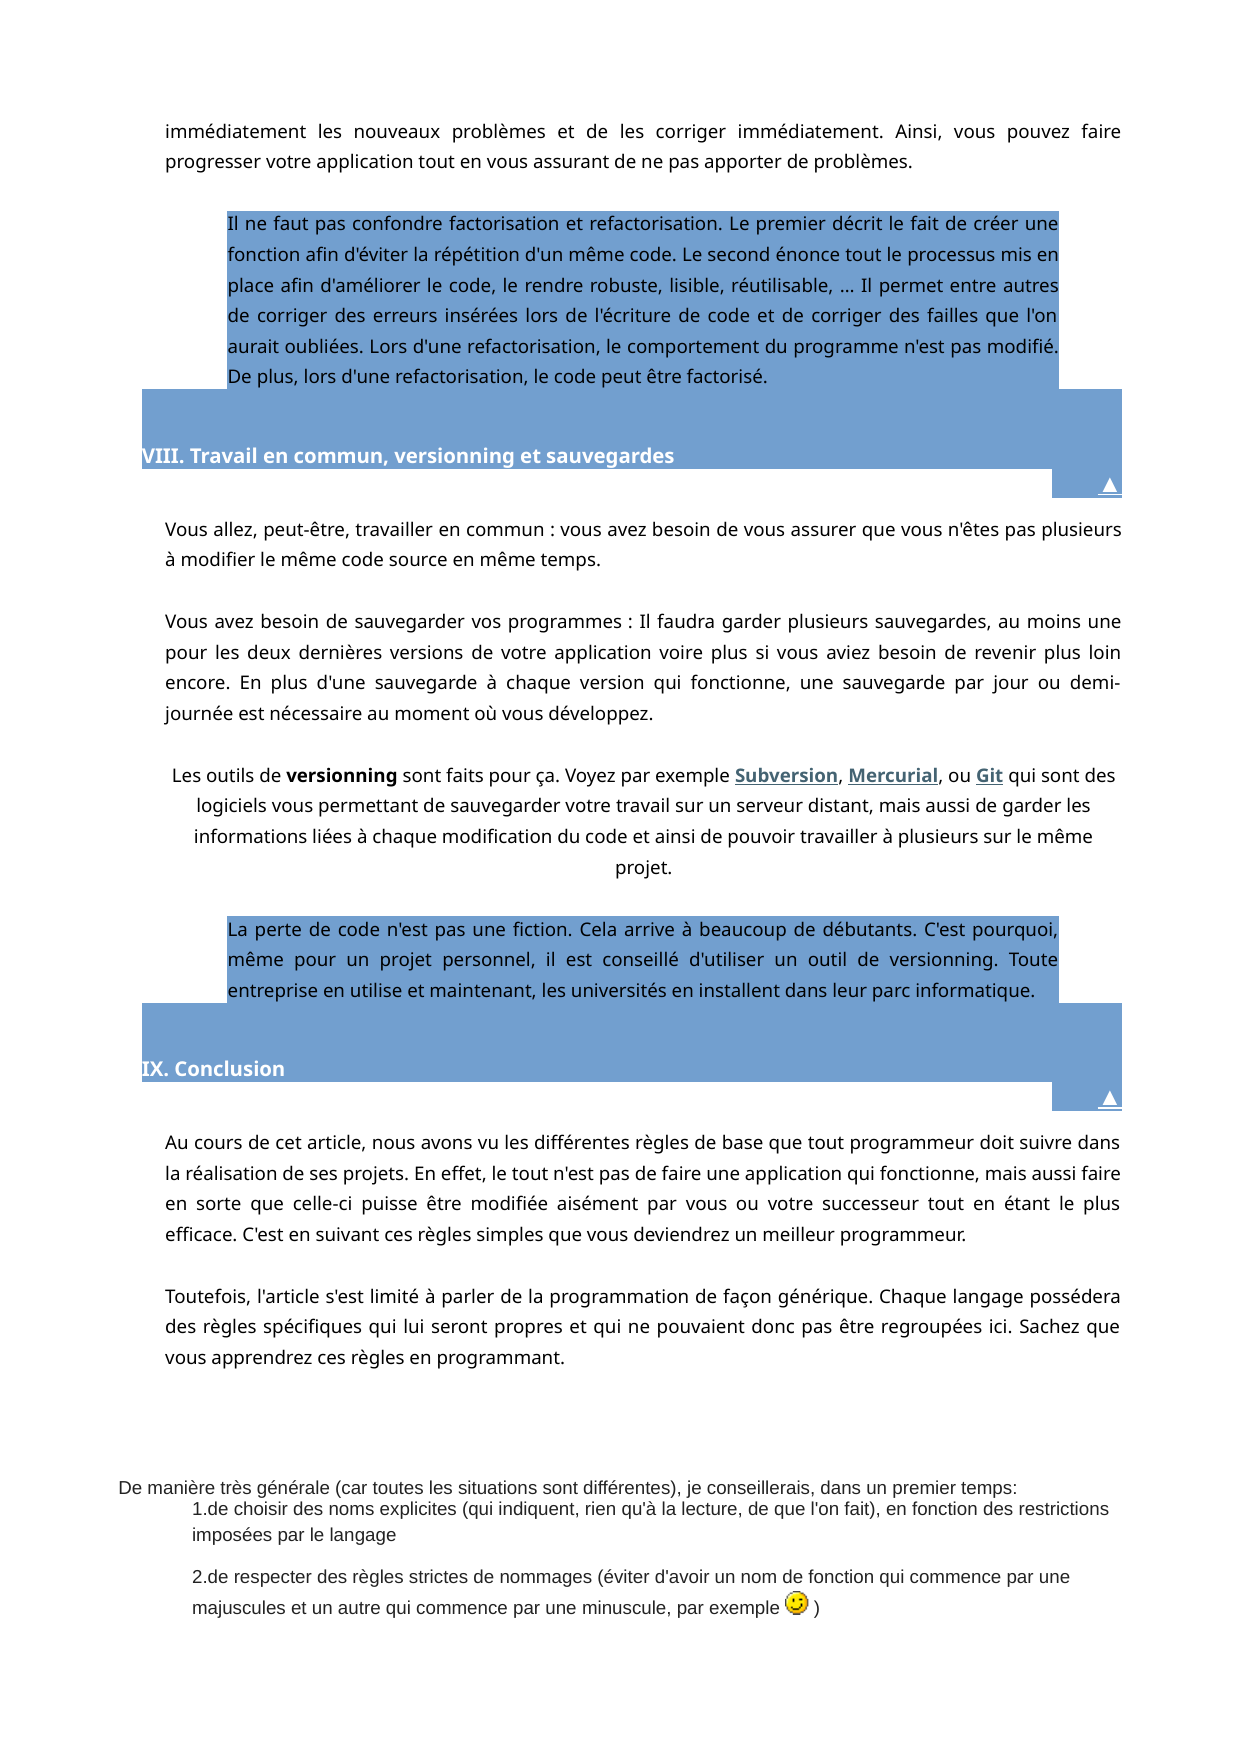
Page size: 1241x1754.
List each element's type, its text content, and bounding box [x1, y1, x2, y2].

text Il ne faut pas confondre factorisation et refactorisation. Le premier décrit le fait de créer une fonction afin d'éviter la répétition d'un même code. Le second énonce tout le processus mis en place afin d'améliorer le code, le rendre robuste, lisible, réutilisable, … Il permet entre autres de corriger des erreurs insérées lors de l'écriture de code et de corriger des failles que l'on aurait oubliées. Lors d'une refactorisation, le comportement du programme n'est pas modifié. De plus, lors d'une refactorisation, le code peut être factorisé. [227, 211, 1059, 389]
text ▲ [1052, 1082, 1122, 1111]
subtitle IX. Conclusion [142, 1054, 1122, 1082]
text Au cours de cet article, nous avons vu les différentes règles de base que tout programmeur doit suivre dans la réalisation de ses projets. En effet, le tout n'est pas de faire une application qui fonctionne, mais aussi faire en sorte que celle-ci puisse être modifiée aisément par vous ou votre successeur tout en étant le plus efficace. C'est en suivant ces règles simples que vous deviendrez un meilleur programmeur. [165, 1129, 1122, 1247]
picture [785, 1591, 809, 1615]
list de respecter des règles strictes de nommages (éviter d'avoir un nom de fonction qui commence par une majuscules et un autre qui commence par une minuscule, par exemple ) [118, 1566, 1122, 1619]
list de choisir des noms explicites (qui indiquent, rien qu'à la lecture, de que l'on fait), en fonction des restrictions imposées par le langage [118, 1498, 1122, 1546]
text immédiatement les nouveaux problèmes et de les corriger immédiatement. Ainsi, vous pouvez faire progresser votre application tout en vous assurant de ne pas apporter de problèmes. [165, 118, 1122, 174]
subtitle VIII. Travail en commun, versionning et sauvegardes [142, 441, 1122, 469]
text Les outils de versionning sont faits pour ça. Voyez par exemple Subversion, Mercurial, ou Git qui sont des logiciels vous permettant de sauvegarder votre travail sur un serveur distant, mais aussi de garder les informations liées à chaque modification du code et ainsi de pouvoir travailler à plusieurs sur le même projet. [165, 762, 1122, 879]
text ▲ [1052, 469, 1122, 498]
text La perte de code n'est pas une fiction. Cela arrive à beaucoup de débutants. C'est pourquoi, même pour un projet personnel, il est conseillé d'utiliser un outil de versionning. Toute entreprise en utilise et maintenant, les universités en installent dans leur parc informatique. [227, 916, 1059, 1003]
text Toutefois, l'article s'est limité à parler de la programmation de façon générique. Chaque langage possédera des règles spécifiques qui lui seront propres et qui ne pouvaient donc pas être regroupées ici. Sachez que vous apprendrez ces règles en programmant. [165, 1283, 1122, 1370]
text Vous avez besoin de sauvegarder vos programmes : Il faudra garder plusieurs sauvegardes, au moins une pour les deux dernières versions de votre application voire plus si vous aviez besoin de revenir plus loin encore. En plus d'une sauvegarde à chaque version qui fonctionne, une sauvegarde par jour ou demi-journée est nécessaire au moment où vous développez. [165, 608, 1122, 726]
text Vous allez, peut-être, travailler en commun : vous avez besoin de vous assurer que vous n'êtes pas plusieurs à modifier le même code source en même temps. [165, 516, 1122, 572]
text De manière très générale (car toutes les situations sont différentes), je conseillerais, dans un premier temps: [118, 1477, 1122, 1498]
